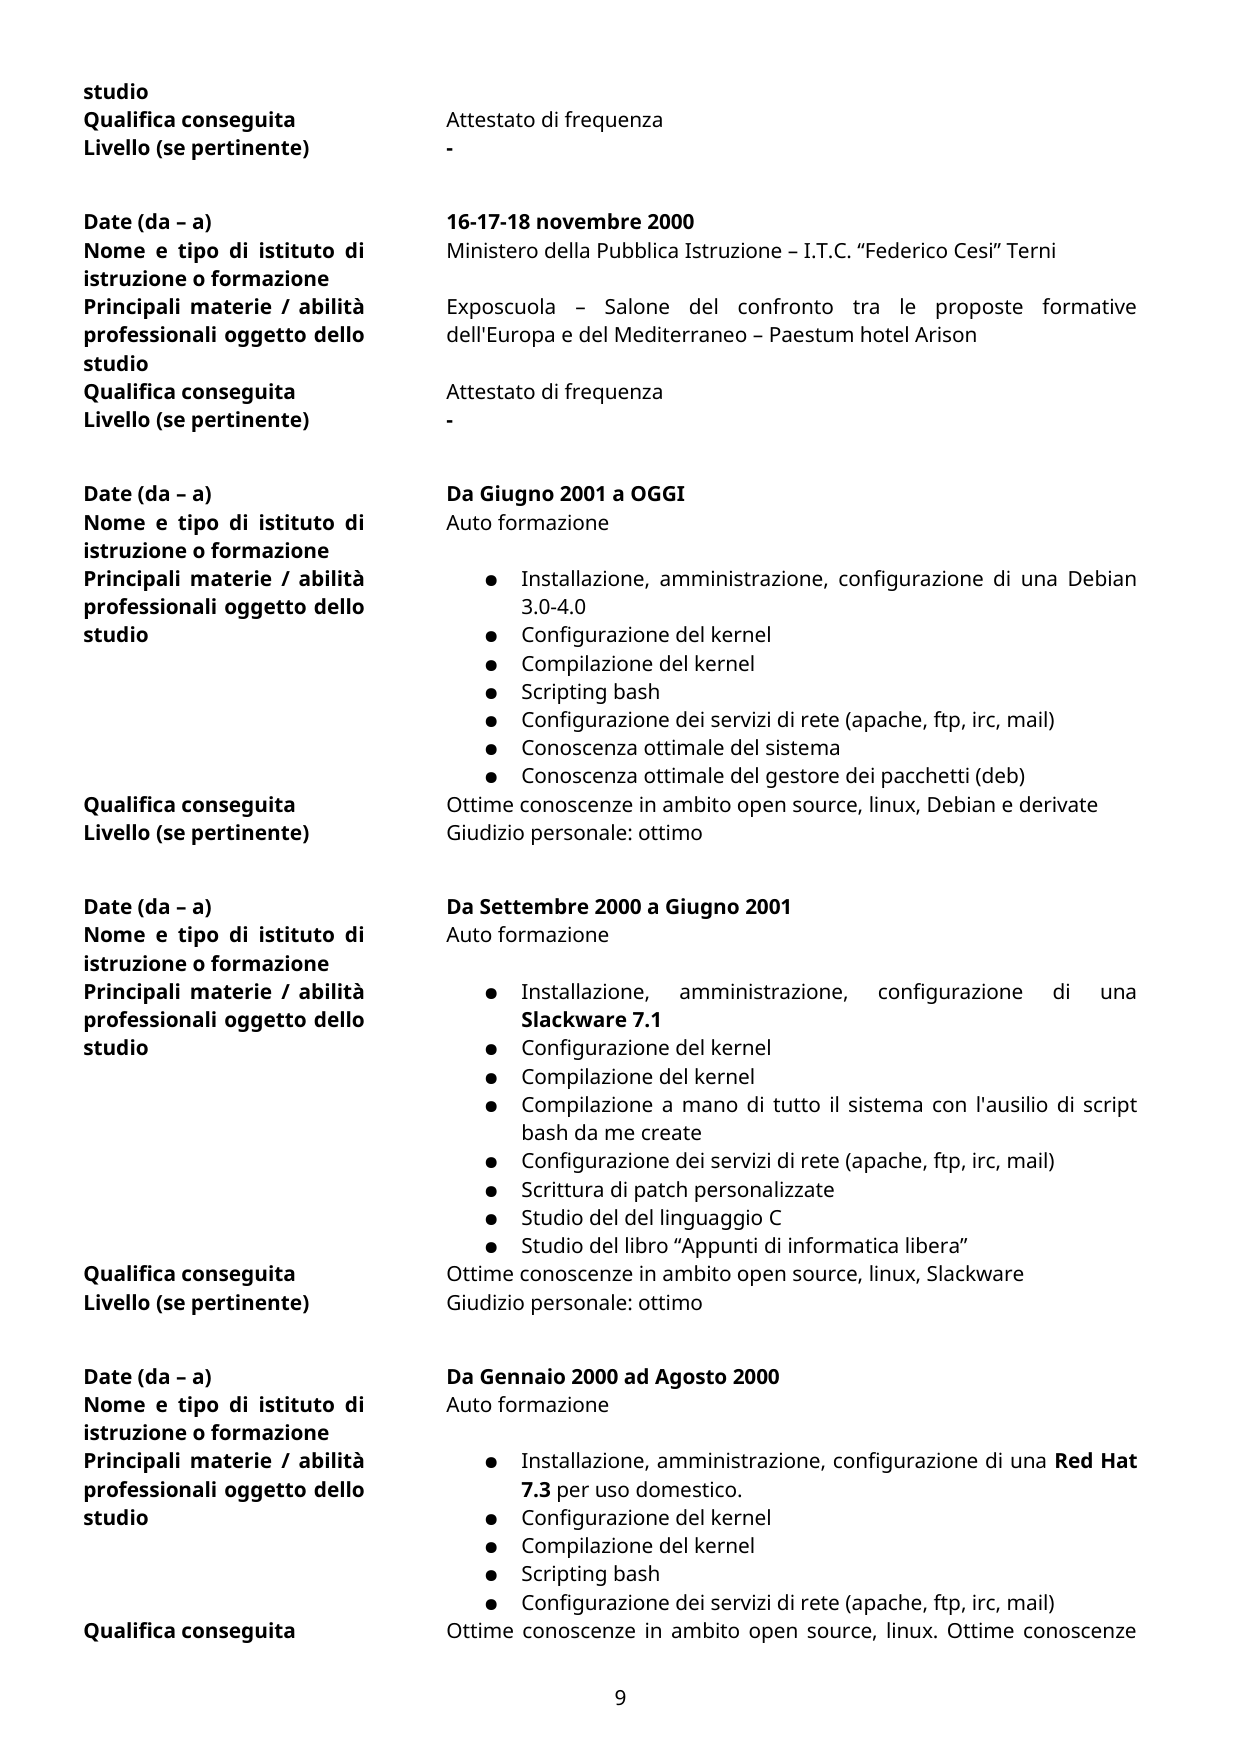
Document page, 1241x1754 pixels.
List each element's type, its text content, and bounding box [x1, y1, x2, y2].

table_cell Principali materie / abilità professionali oggetto dello studio [72, 292, 376, 377]
table_cell Livello (se pertinente) [72, 405, 376, 433]
table_cell Livello (se pertinente) [72, 818, 376, 846]
table_cell Ministero della Pubblica Istruzione – I.T.C. “Federico Cesi” Terni [435, 236, 1149, 292]
table_cell [376, 1390, 435, 1447]
table_cell Auto formazione [435, 508, 1149, 564]
table_cell Qualifica conseguita [72, 377, 376, 405]
table_cell Livello (se pertinente) [72, 133, 376, 161]
table_cell [376, 1616, 435, 1644]
table_cell [376, 236, 435, 292]
table_cell [376, 292, 435, 377]
table_header [376, 1362, 435, 1390]
table_cell [376, 818, 435, 846]
table_header Date (da – a) [72, 893, 376, 921]
table_cell Attestato di frequenza [435, 377, 1149, 405]
table_cell Ottime conoscenze in ambito open source, linux, Debian e derivate [435, 790, 1149, 818]
table_cell Installazione, amministrazione, configurazione di una Red Hat 7.3 per uso domestico. Configurazione del kernel Compilazione del kernel Scripting bash Configurazione dei servizi di rete (apache, ftp, irc, mail) [435, 1447, 1149, 1616]
table_cell [376, 921, 435, 977]
table_header [376, 893, 435, 921]
table_cell Ottime conoscenze in ambito open source, linux. Ottime conoscenze [435, 1616, 1149, 1644]
table_cell [376, 77, 435, 105]
table_cell Installazione, amministrazione, configurazione di una Debian 3.0-4.0 Configurazione del kernel Compilazione del kernel Scripting bash Configurazione dei servizi di rete (apache, ftp, irc, mail) Conoscenza ottimale del sistema Conoscenza ottimale del gestore dei pacchetti (deb) [435, 564, 1149, 790]
table_cell [376, 508, 435, 564]
table_cell Qualifica conseguita [72, 105, 376, 133]
table_cell Auto formazione [435, 921, 1149, 977]
table_cell Principali materie / abilità professionali oggetto dello studio [72, 564, 376, 790]
table_header 16-17-18 novembre 2000 [435, 208, 1149, 236]
table_cell Giudizio personale: ottimo [435, 818, 1149, 846]
table_cell [376, 1288, 435, 1316]
table_cell studio [72, 77, 376, 105]
table_cell Attestato di frequenza [435, 105, 1149, 133]
table_header Date (da – a) [72, 1362, 376, 1390]
table_header Date (da – a) [72, 208, 376, 236]
table_cell [376, 133, 435, 161]
table_cell [376, 564, 435, 790]
table_cell [376, 1447, 435, 1616]
table_cell Qualifica conseguita [72, 1616, 376, 1644]
table_cell [376, 105, 435, 133]
table_cell Qualifica conseguita [72, 1259, 376, 1288]
table_cell Principali materie / abilità professionali oggetto dello studio [72, 977, 376, 1259]
table_header Da Settembre 2000 a Giugno 2001 [435, 893, 1149, 921]
table_cell Installazione, amministrazione, configurazione di una Slackware 7.1 Configurazione del kernel Compilazione del kernel Compilazione a mano di tutto il sistema con l'ausilio di script bash da me create Configurazione dei servizi di rete (apache, ftp, irc, mail) Scrittura di patch personalizzate Studio del del linguaggio C Studio del libro “Appunti di informatica libera” [435, 977, 1149, 1259]
table_cell Exposcuola – Salone del confronto tra le proposte formative dell'Europa e del Mediterraneo – Paestum hotel Arison [435, 292, 1149, 377]
table_header [376, 208, 435, 236]
table_cell Principali materie / abilità professionali oggetto dello studio [72, 1447, 376, 1616]
table_cell Ottime conoscenze in ambito open source, linux, Slackware [435, 1259, 1149, 1288]
table_cell [376, 377, 435, 405]
table_cell [376, 790, 435, 818]
table_cell Livello (se pertinente) [72, 1288, 376, 1316]
table_cell - [435, 133, 1149, 161]
table_cell [376, 405, 435, 433]
table_cell Nome e tipo di istituto di istruzione o formazione [72, 1390, 376, 1447]
table_cell [376, 1259, 435, 1288]
table_cell Qualifica conseguita [72, 790, 376, 818]
table_cell - [435, 405, 1149, 433]
table_cell Nome e tipo di istituto di istruzione o formazione [72, 236, 376, 292]
table_cell [376, 977, 435, 1259]
table_header [376, 479, 435, 508]
table_cell Auto formazione [435, 1390, 1149, 1447]
table_cell [435, 77, 1149, 105]
table_header Da Giugno 2001 a OGGI [435, 479, 1149, 508]
table_cell Nome e tipo di istituto di istruzione o formazione [72, 508, 376, 564]
table_header Date (da – a) [72, 479, 376, 508]
table_cell Nome e tipo di istituto di istruzione o formazione [72, 921, 376, 977]
table_header Da Gennaio 2000 ad Agosto 2000 [435, 1362, 1149, 1390]
table_cell Giudizio personale: ottimo [435, 1288, 1149, 1316]
